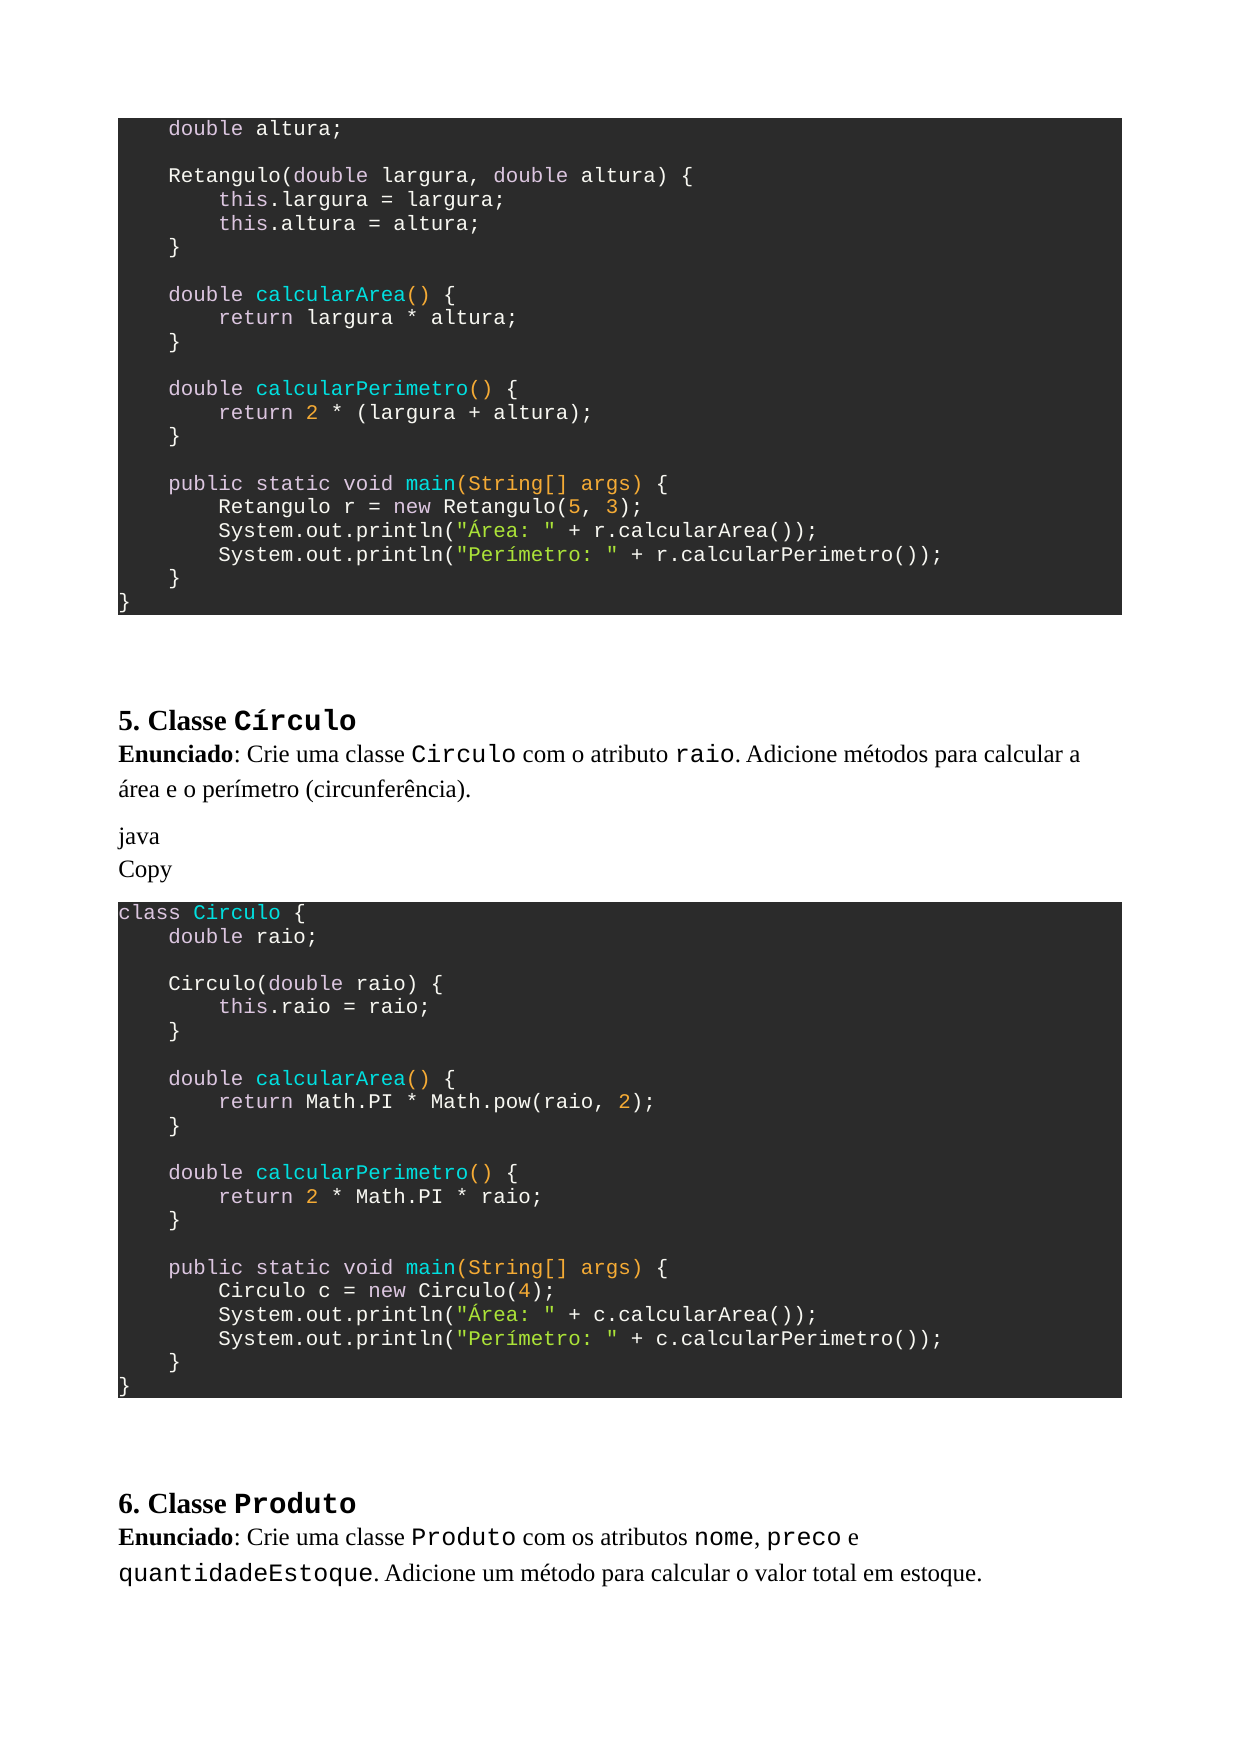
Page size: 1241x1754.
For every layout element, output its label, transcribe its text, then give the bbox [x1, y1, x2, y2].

text Retangulo(double largura, double altura) { [118, 165, 1122, 189]
text } [118, 236, 1122, 260]
text } [118, 426, 1122, 449]
text Enunciado: Crie uma classe Produto com os atributos nome, preco e quantidadeEstoque. Adicione um método para calcular o valor total em estoque. [118, 1522, 1122, 1588]
text return 2 * (largura + altura); [118, 402, 1122, 426]
text Retangulo r = new Retangulo(5, 3); [118, 496, 1122, 520]
text } [118, 1351, 1122, 1375]
text Copy [118, 854, 1122, 883]
text double calcularArea() { [118, 1067, 1122, 1091]
text System.out.println("Área: " + r.calcularArea()); [118, 520, 1122, 544]
text java [118, 821, 1122, 850]
text Circulo(double raio) { [118, 973, 1122, 997]
text } [118, 331, 1122, 354]
text } [118, 1020, 1122, 1044]
text this.raio = raio; [118, 997, 1122, 1020]
text double calcularArea() { [118, 284, 1122, 307]
text double calcularPerimetro() { [118, 1162, 1122, 1186]
text } [118, 567, 1122, 591]
text Circulo c = new Circulo(4); [118, 1280, 1122, 1304]
text return 2 * Math.PI * raio; [118, 1186, 1122, 1209]
text class Circulo { [118, 902, 1122, 926]
text double calcularPerimetro() { [118, 378, 1122, 402]
subtitle 5. Classe Círculo [118, 703, 1122, 739]
text System.out.println("Perímetro: " + r.calcularPerimetro()); [118, 544, 1122, 567]
text return Math.PI * Math.pow(raio, 2); [118, 1091, 1122, 1115]
text public static void main(String[] args) { [118, 473, 1122, 496]
text Enunciado: Crie uma classe Circulo com o atributo raio. Adicione métodos para calcular a área e o perímetro (circunferência). [118, 739, 1122, 802]
text } [118, 1375, 1122, 1398]
text System.out.println("Área: " + c.calcularArea()); [118, 1304, 1122, 1328]
text double raio; [118, 926, 1122, 949]
text double altura; [118, 118, 1122, 142]
text } [118, 1115, 1122, 1138]
text this.largura = largura; [118, 189, 1122, 213]
text } [118, 1209, 1122, 1233]
text System.out.println("Perímetro: " + c.calcularPerimetro()); [118, 1328, 1122, 1351]
text } [118, 591, 1122, 615]
text public static void main(String[] args) { [118, 1257, 1122, 1280]
text return largura * altura; [118, 307, 1122, 331]
subtitle 6. Classe Produto [118, 1486, 1122, 1522]
text this.altura = altura; [118, 213, 1122, 236]
